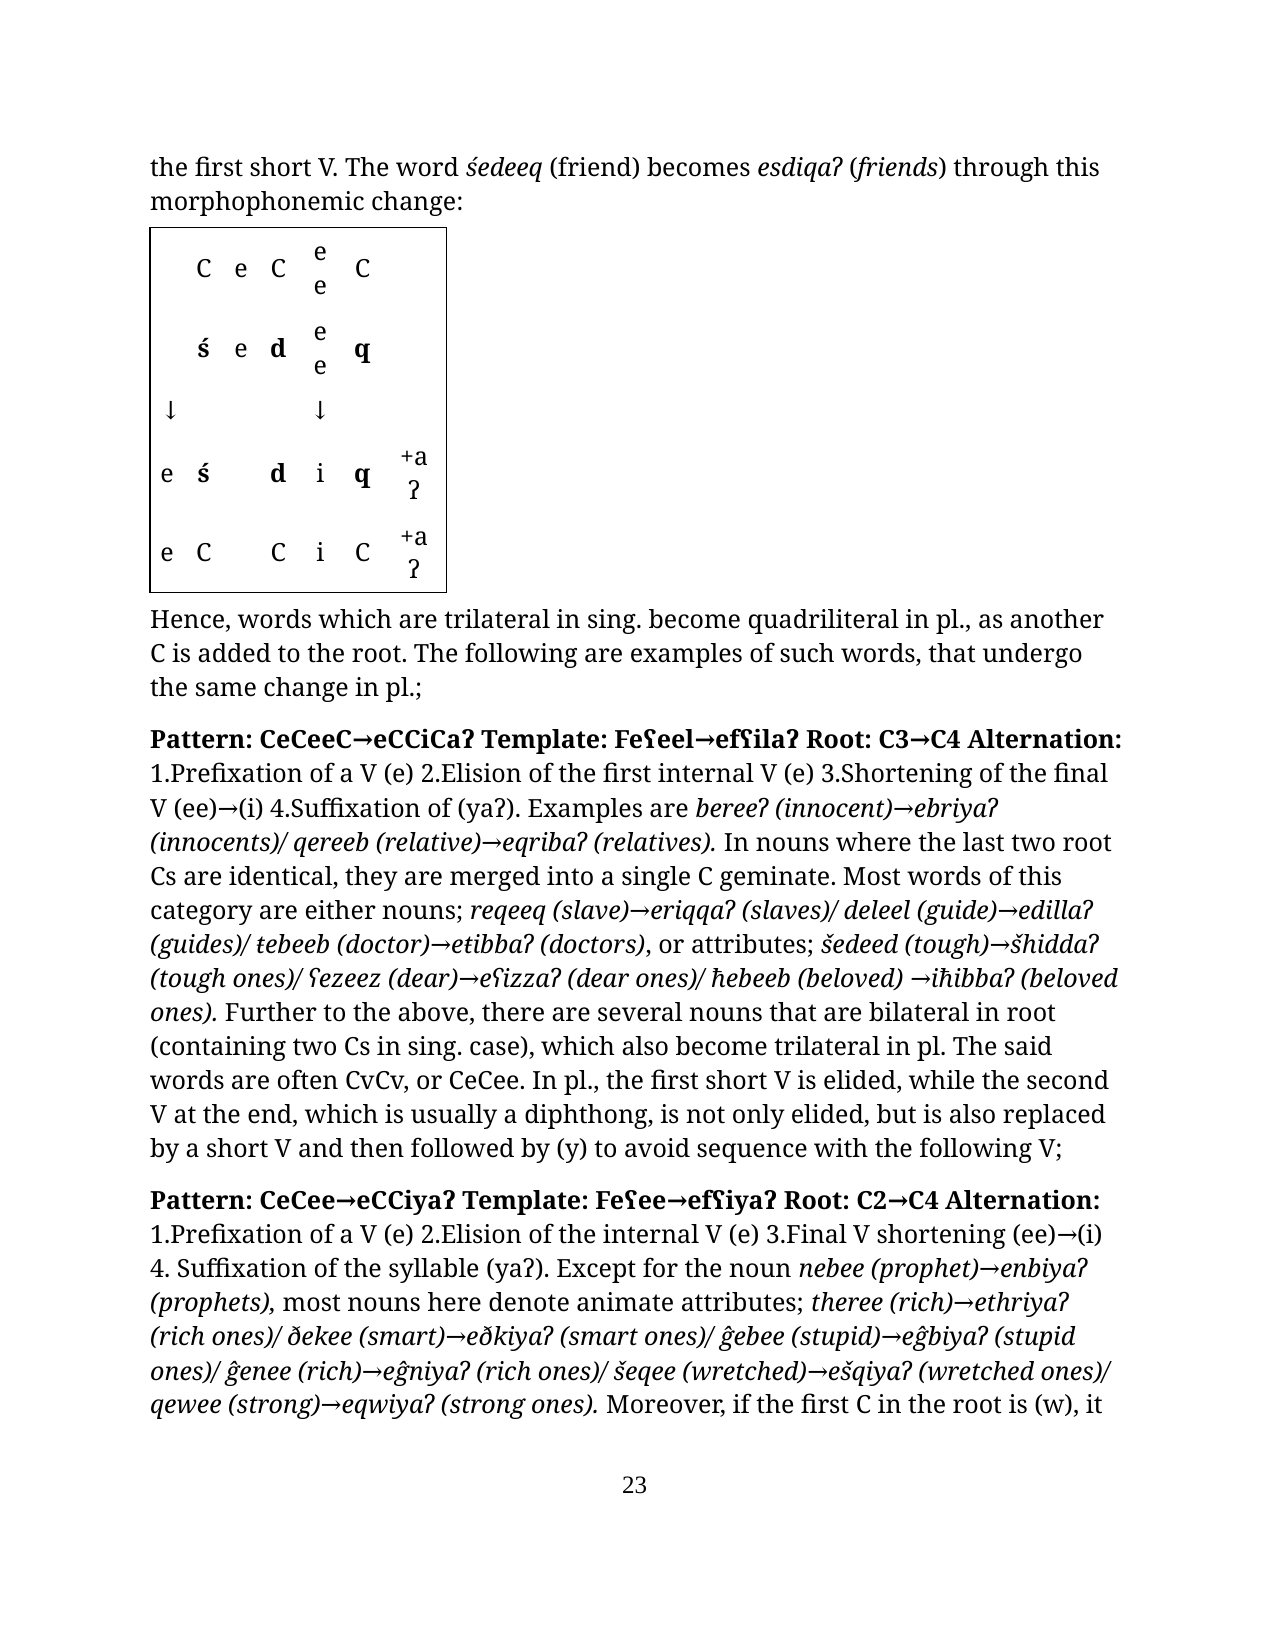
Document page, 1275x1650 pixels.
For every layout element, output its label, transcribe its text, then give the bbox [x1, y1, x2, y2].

table_cell ↓ [298, 387, 342, 433]
table_cell ś [184, 308, 223, 387]
table_cell ↓ [151, 387, 184, 433]
table_cell e [151, 433, 184, 512]
table_cell +a ʔ [382, 433, 446, 512]
table_cell ee [298, 308, 342, 387]
table_cell C [258, 513, 298, 592]
table_header e [223, 228, 258, 308]
table_header [151, 228, 184, 308]
table_cell ś [184, 433, 223, 512]
table_header C [343, 228, 382, 308]
table_cell e [223, 308, 258, 387]
table_cell [382, 387, 446, 433]
table_cell q [343, 433, 382, 512]
table_header C [258, 228, 298, 308]
table_cell d [258, 308, 298, 387]
table_cell C [343, 513, 382, 592]
table_cell [151, 308, 184, 387]
table_cell q [343, 308, 382, 387]
table_cell d [258, 433, 298, 512]
table_header C [184, 228, 223, 308]
table_cell [382, 308, 446, 387]
text Pattern: CeCeeC→eCCiCaʔ Template: Feʕeel→efʕilaʔ Root: C3→C4 Alternation: 1.Prefixation of a V (e) 2.Elision of the first internal V (e) 3.Shortening of the final V (ee)→(i) 4.Suffixation of (yaʔ). Examples are bereeʔ (innocent)→ebriyaʔ (innocents)/ qereeb (relative)→eqribaʔ (relatives). In nouns where the last two root Cs are identical, they are merged into a single C geminate. Most words of this category are either nouns; reqeeq (slave)→eriqqaʔ (slaves)/ deleel (guide)→edillaʔ (guides)/ ŧebeeb (doctor)→eŧibbaʔ (doctors), or attributes; šedeed (tough)→šhiddaʔ (tough ones)/ ʕezeez (dear)→eʕizzaʔ (dear ones)/ ħebeeb (beloved) →iħibbaʔ (beloved ones). Further to the above, there are several nouns that are bilateral in root (containing two Cs in sing. case), which also become trilateral in pl. The said words are often CvCv, or CeCee. In pl., the first short V is elided, while the second V at the end, which is usually a diphthong, is not only elided, but is also replaced by a short V and then followed by (y) to avoid sequence with the following V; [150, 722, 1125, 1165]
table_cell [258, 387, 298, 433]
table_cell i [298, 433, 342, 512]
table_cell [184, 387, 223, 433]
table_cell e [151, 513, 184, 592]
table_header ee [298, 228, 342, 308]
text the first short V. The word śedeeq (friend) becomes esdiqaʔ (friends) through this morphophonemic change: [150, 150, 1125, 218]
table_cell [223, 433, 258, 512]
text Pattern: CeCee→eCCiyaʔ Template: Feʕee→efʕiyaʔ Root: C2→C4 Alternation: 1.Prefixation of a V (e) 2.Elision of the internal V (e) 3.Final V shortening (ee)→(i) 4. Suffixation of the syllable (yaʔ). Except for the noun nebee (prophet)→enbiyaʔ (prophets), most nouns here denote animate attributes; theree (rich)→ethriyaʔ (rich ones)/ ðekee (smart)→eðkiyaʔ (smart ones)/ ĝebee (stupid)→eĝbiyaʔ (stupid ones)/ ĝenee (rich)→eĝniyaʔ (rich ones)/ šeqee (wretched)→ešqiyaʔ (wretched ones)/ qewee (strong)→eqwiyaʔ (strong ones). Moreover, if the first C in the root is (w), it [150, 1183, 1125, 1421]
table_cell C [184, 513, 223, 592]
table_cell [343, 387, 382, 433]
table_cell [223, 387, 258, 433]
text Hence, words which are trilateral in sing. become quadriliteral in pl., as another C is added to the root. The following are examples of such words, that undergo the same change in pl.; [150, 602, 1125, 704]
table_cell i [298, 513, 342, 592]
table_cell [223, 513, 258, 592]
table_header [382, 228, 446, 308]
table_cell +a ʔ [382, 513, 446, 592]
